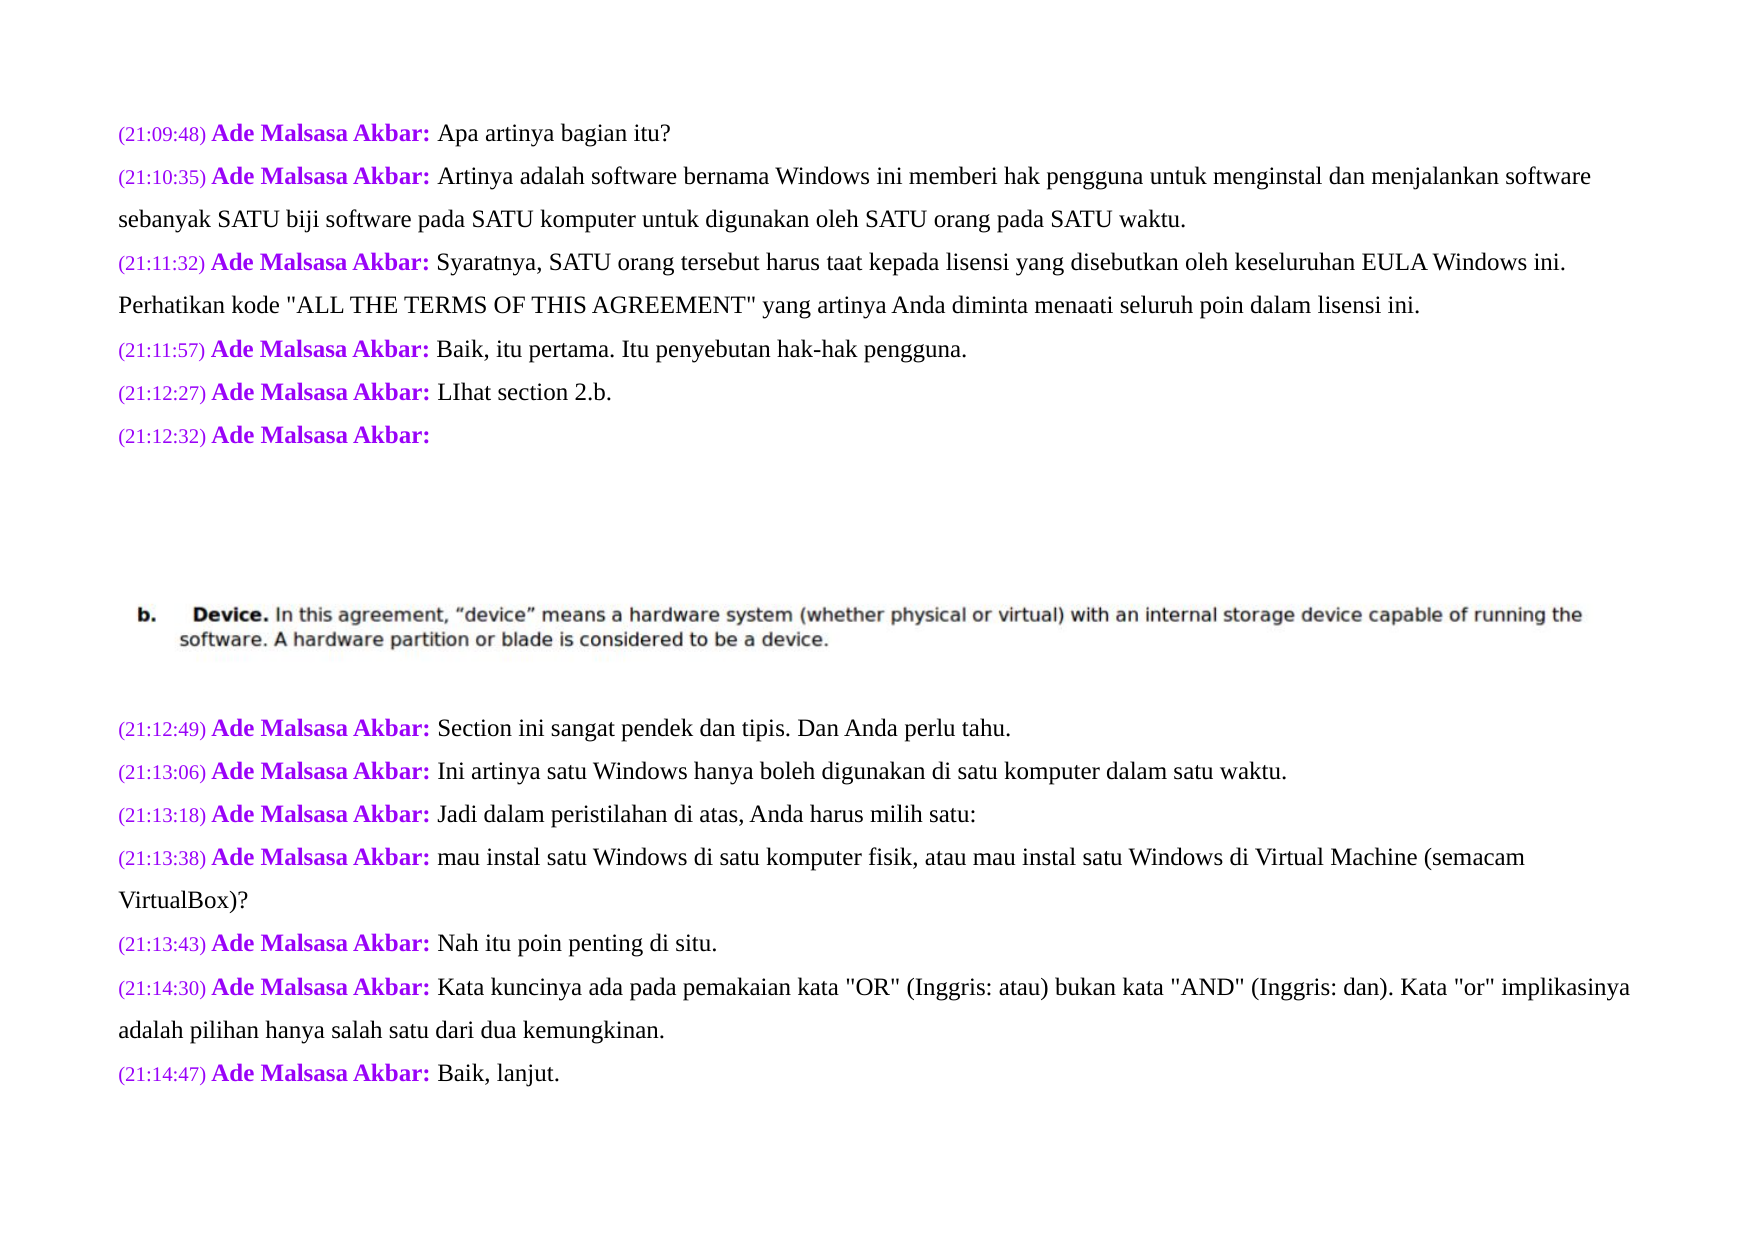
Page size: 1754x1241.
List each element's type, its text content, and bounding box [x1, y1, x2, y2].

picture [118, 585, 1636, 665]
text (21:12:49) Ade Malsasa Akbar: Section ini sangat pendek dan tipis. Dan Anda perlu tahu. (21:13:06) Ade Malsasa Akbar: Ini artinya satu Windows hanya boleh digunakan di satu komputer dalam satu waktu. (21:13:18) Ade Malsasa Akbar: Jadi dalam peristilahan di atas, Anda harus milih satu: [118, 713, 1635, 828]
text (21:12:27) Ade Malsasa Akbar: LIhat section 2.b. (21:12:32) Ade Malsasa Akbar: [118, 377, 1635, 535]
text (21:13:43) Ade Malsasa Akbar: Nah itu poin penting di situ. (21:14:30) Ade Malsasa Akbar: Kata kuncinya ada pada pemakaian kata "OR" (Inggris: atau) bukan kata "AND" (Inggris: dan). Kata "or" implikasinya adalah pilihan hanya salah satu dari dua kemungkinan. (21:14:47) Ade Malsasa Akbar: Baik, lanjut. [118, 928, 1635, 1087]
text (21:13:38) Ade Malsasa Akbar: mau instal satu Windows di satu komputer fisik, atau mau instal satu Windows di Virtual Machine (semacam VirtualBox)? [118, 842, 1635, 914]
text (21:09:48) Ade Malsasa Akbar: Apa artinya bagian itu? (21:10:35) Ade Malsasa Akbar: Artinya adalah software bernama Windows ini memberi hak pengguna untuk menginstal dan menjalankan software sebanyak SATU biji software pada SATU komputer untuk digunakan oleh SATU orang pada SATU waktu. (21:11:32) Ade Malsasa Akbar: Syaratnya, SATU orang tersebut harus taat kepada lisensi yang disebutkan oleh keseluruhan EULA Windows ini. Perhatikan kode "ALL THE TERMS OF THIS AGREEMENT" yang artinya Anda diminta menaati seluruh poin dalam lisensi ini. (21:11:57) Ade Malsasa Akbar: Baik, itu pertama. Itu penyebutan hak-hak pengguna. [118, 118, 1635, 362]
